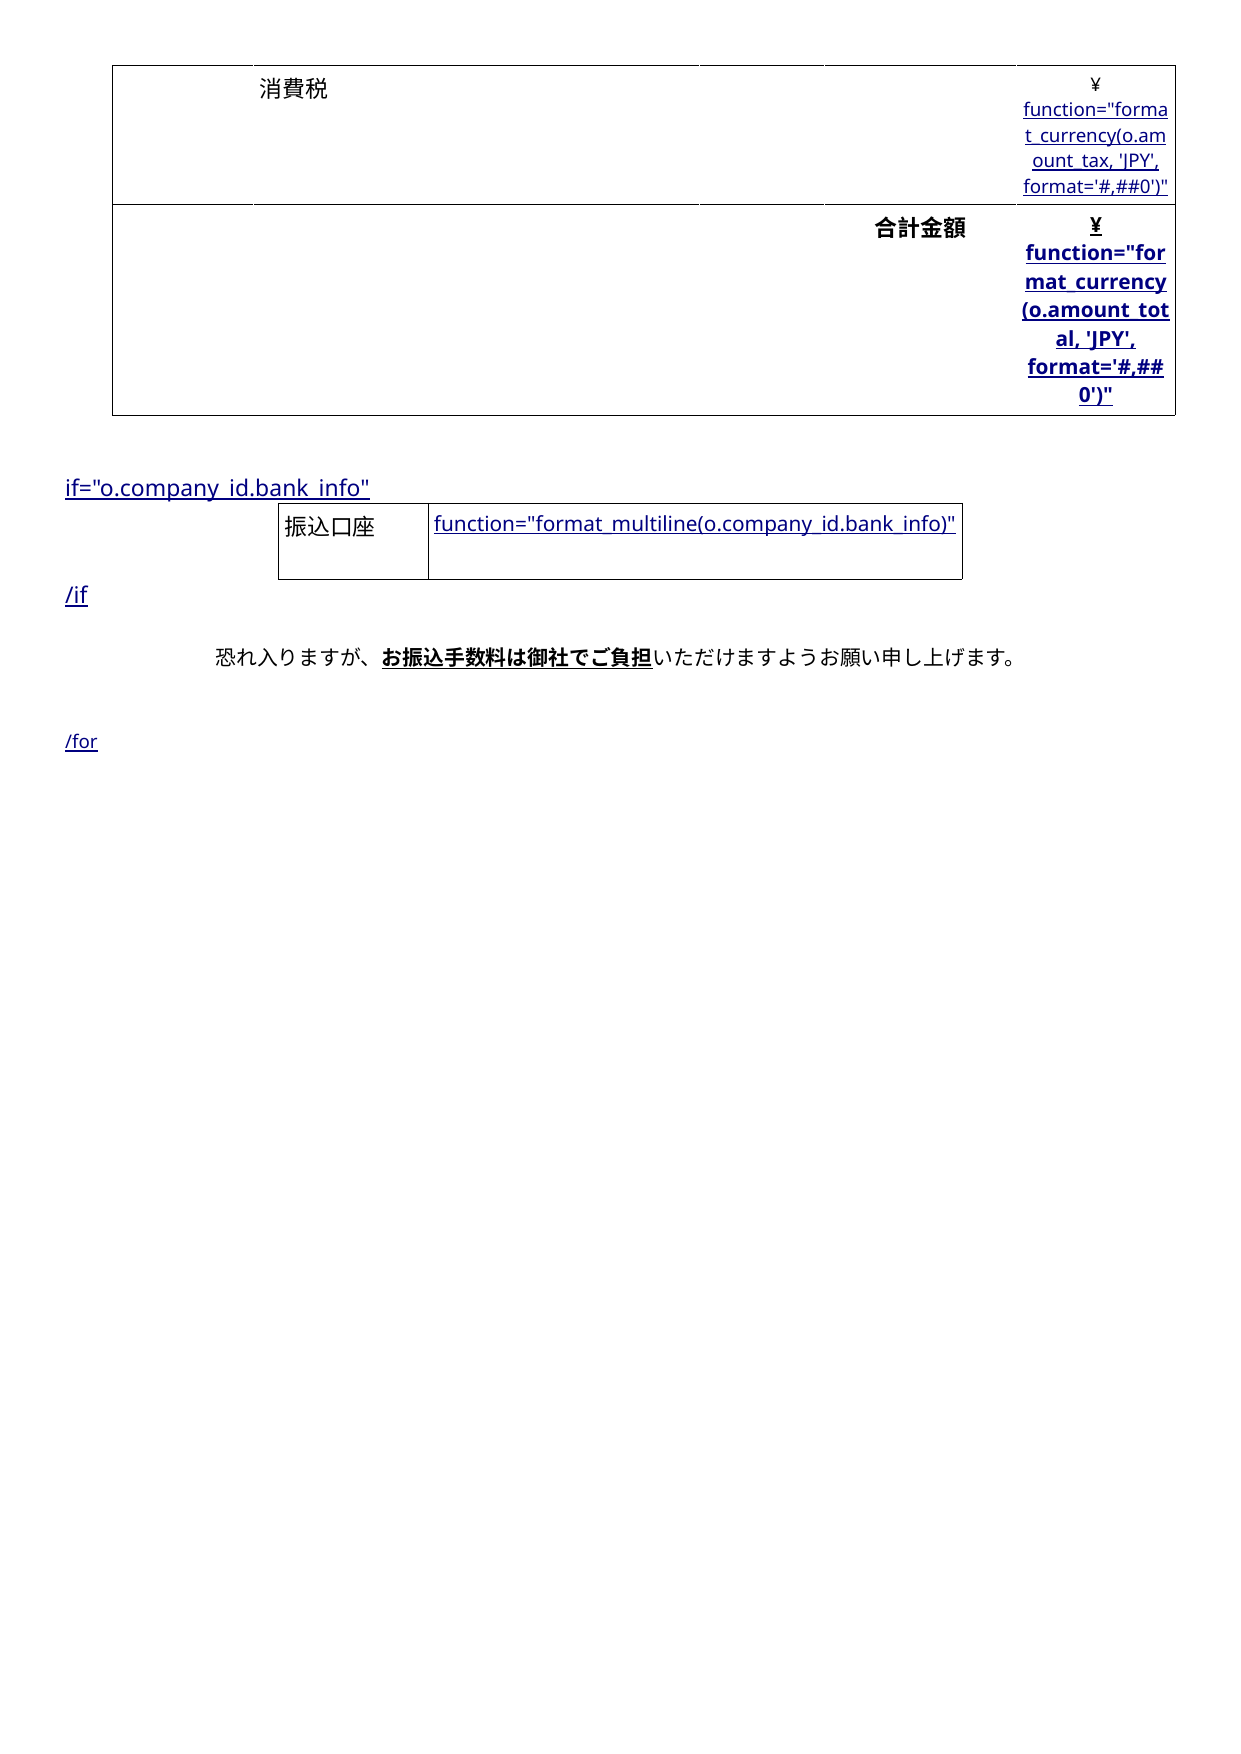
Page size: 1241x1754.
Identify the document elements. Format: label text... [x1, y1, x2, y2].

table_header 振込口座 [279, 504, 428, 579]
text /for [65, 728, 1175, 754]
table_cell [700, 66, 824, 204]
table_cell [113, 66, 253, 204]
table_cell [700, 205, 824, 415]
table_cell [825, 66, 1016, 204]
table_cell [113, 205, 253, 415]
table_cell ¥ function="format_currency(o.amount_total, 'JPY', format='#,##0')" [1017, 205, 1175, 415]
table_cell 合計金額 [825, 205, 1016, 415]
table_cell ¥ function="format_currency(o.amount_tax, 'JPY', format='#,##0')" [1017, 66, 1175, 204]
text if="o.company_id.bank_info" [65, 472, 1175, 503]
table_header function="format_multiline(o.company_id.bank_info)" [429, 504, 962, 579]
table_cell [254, 205, 699, 415]
table_cell 消費税 [254, 66, 699, 204]
text /if [65, 579, 1175, 610]
text 恐れ入りますが、お振込手数料は御社でご負担いただけますようお願い申し上げます。 [65, 642, 1175, 672]
